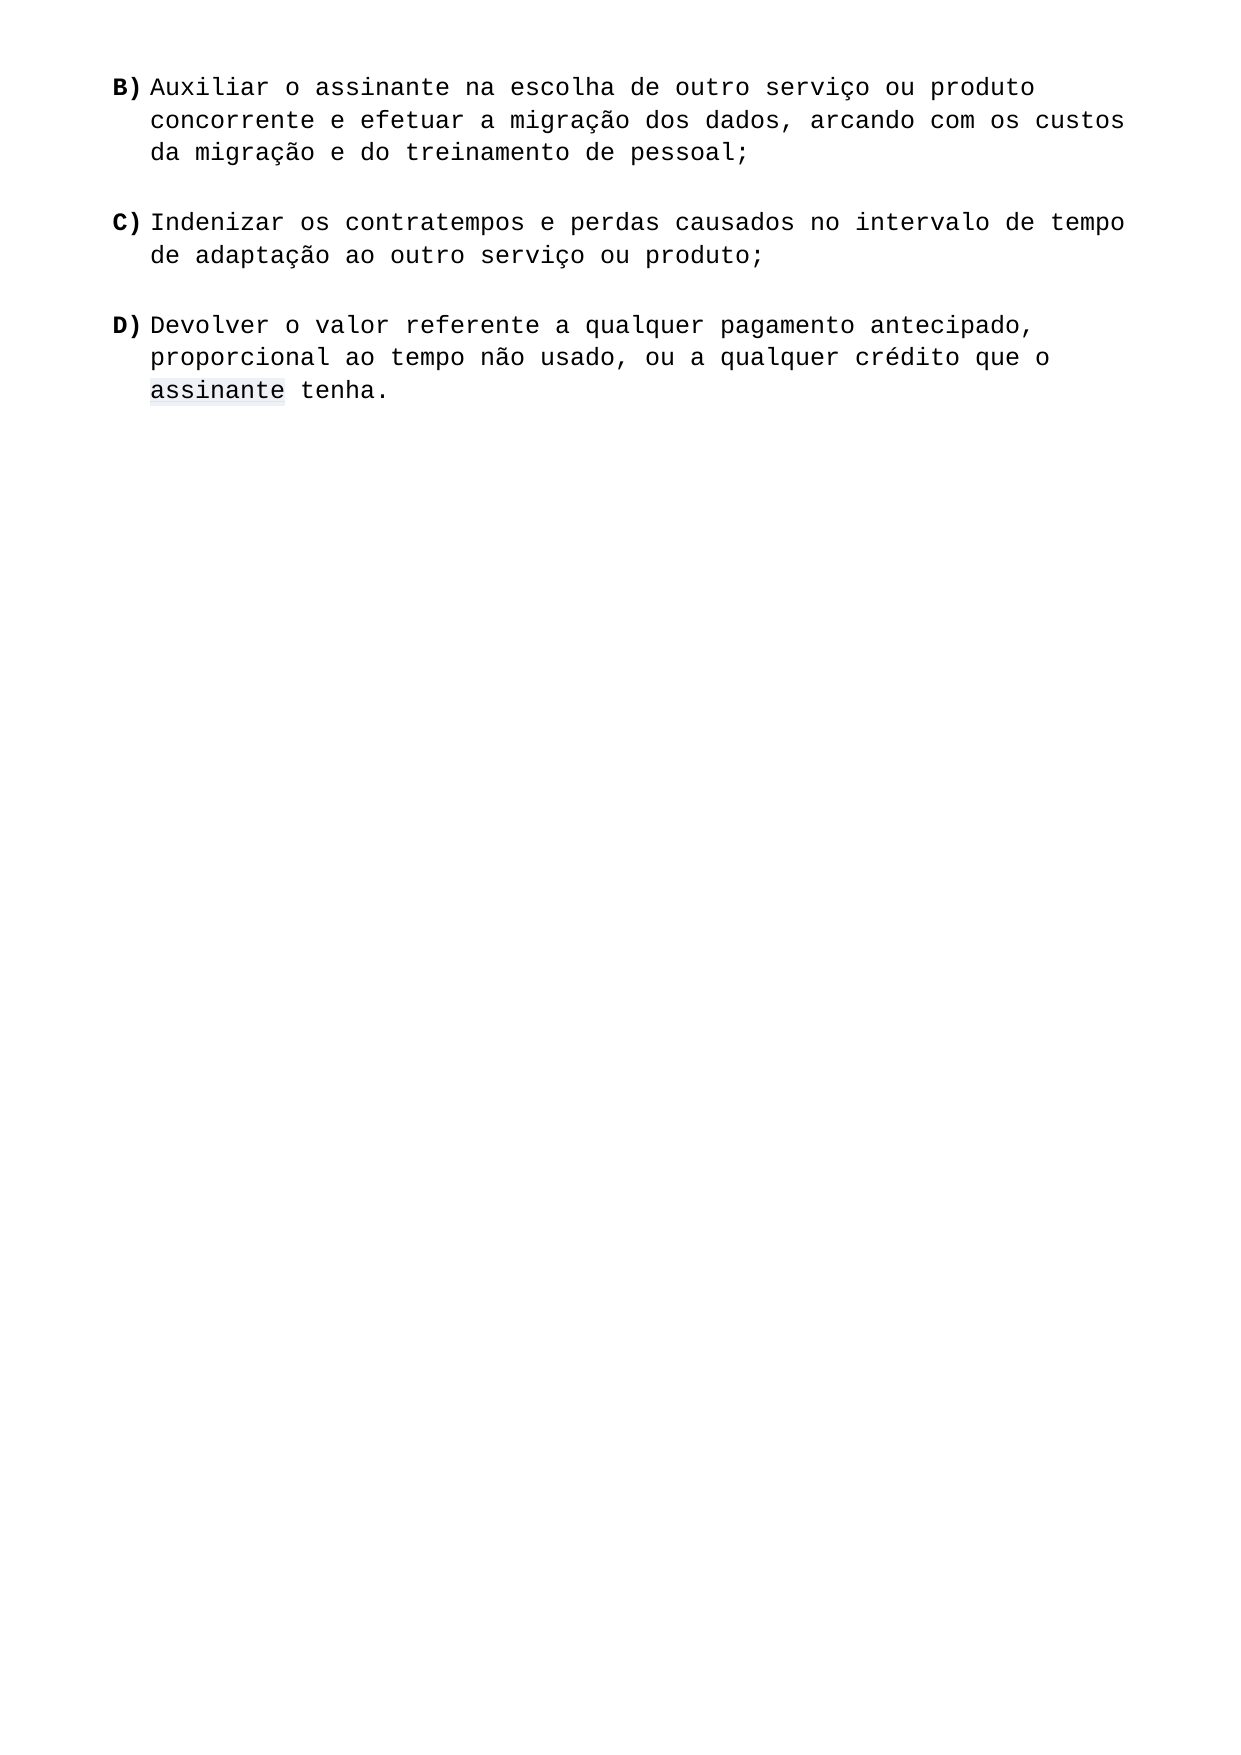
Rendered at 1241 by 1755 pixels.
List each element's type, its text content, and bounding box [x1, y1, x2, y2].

list Auxiliar o assinante na escolha de outro serviço ou produto concorrente e efetuar a migração dos dados, arcando com os custos da migração e do treinamento de pessoal; [112, 75, 1165, 168]
list Indenizar os contratempos e perdas causados no intervalo de tempo de adaptação ao outro serviço ou produto; [112, 210, 1165, 271]
list Devolver o valor referente a qualquer pagamento antecipado, proporcional ao tempo não usado, ou a qualquer crédito que o assinante tenha. [112, 312, 1165, 406]
